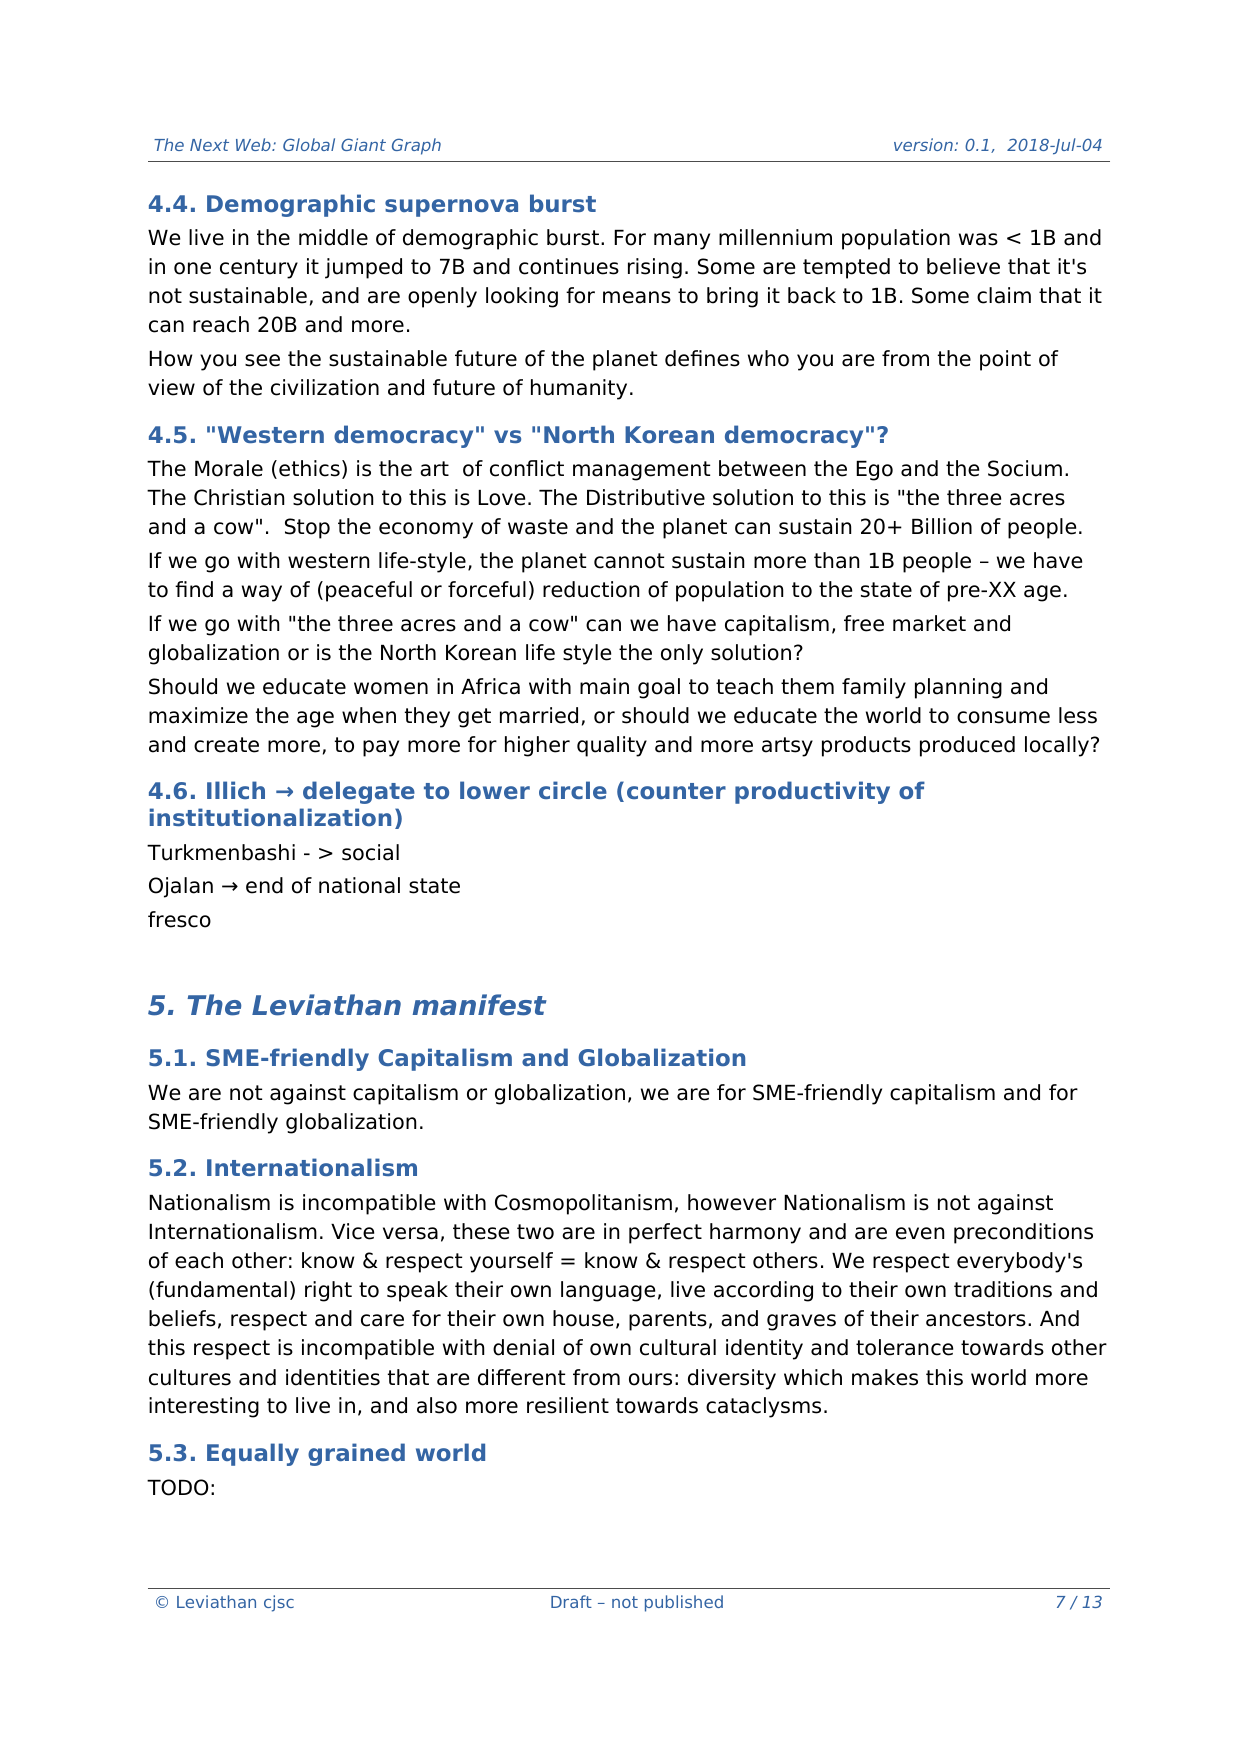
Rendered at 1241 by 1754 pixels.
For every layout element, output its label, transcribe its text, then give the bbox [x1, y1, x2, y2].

subtitle The Leviathan manifest [148, 990, 1110, 1022]
subtitle SME-friendly Capitalism and Globalization [148, 1046, 1110, 1072]
text We live in the middle of demographic burst. For many millennium population was < 1B and in one century it jumped to 7B and continues rising. Some are tempted to believe that it's not sustainable, and are openly looking for means to bring it back to 1B. Some claim that it can reach 20B and more. [148, 226, 1110, 338]
text Should we educate women in Africa with main goal to teach them family planning and maximize the age when they get married, or should we educate the world to consume less and create more, to pay more for higher quality and more artsy products produced locally? [148, 675, 1110, 757]
text Ojalan → end of national state [148, 874, 1110, 899]
subtitle Equally grained world [148, 1440, 1110, 1467]
subtitle Demographic supernova burst [148, 191, 1110, 217]
text fresco [148, 908, 1110, 932]
text We are not against capitalism or globalization, we are for SME-friendly capitalism and for SME-friendly globalization. [148, 1081, 1110, 1134]
text Nationalism is incompatible with Cosmopolitanism, however Nationalism is not against Internationalism. Vice versa, these two are in perfect harmony and are even preconditions of each other: know & respect yourself = know & respect others. We respect everybody's (fundamental) right to speak their own language, live according to their own traditions and beliefs, respect and care for their own house, parents, and graves of their ancestors. And this respect is incompatible with denial of own cultural identity and tolerance towards other cultures and identities that are different from ours: diversity which makes this world more interesting to live in, and also more resilient towards cataclysms. [148, 1191, 1110, 1419]
text How you see the sustainable future of the planet defines who you are from the point of view of the civilization and future of humanity. [148, 347, 1110, 401]
text The Morale (ethics) is the art of conflict management between the Ego and the Socium. The Christian solution to this is Love. The Distributive solution to this is "the three acres and a cow". Stop the economy of waste and the planet can sustain 20+ Billion of people. [148, 457, 1110, 540]
text Turkmenbashi - > social [148, 841, 1110, 865]
subtitle Illich → delegate to lower circle (counter productivity of institutionalization) [148, 778, 1110, 832]
subtitle Internationalism [148, 1156, 1110, 1182]
subtitle "Western democracy" vs "North Korean democracy"? [148, 422, 1110, 448]
text If we go with western life-style, the planet cannot sustain more than 1B people – we have to find a way of (peaceful or forceful) reduction of population to the state of pre-XX age. [148, 549, 1110, 602]
text If we go with "the three acres and a cow" can we have capitalism, free market and globalization or is the North Korean life style the only solution? [148, 612, 1110, 665]
text TODO: [148, 1476, 1110, 1500]
